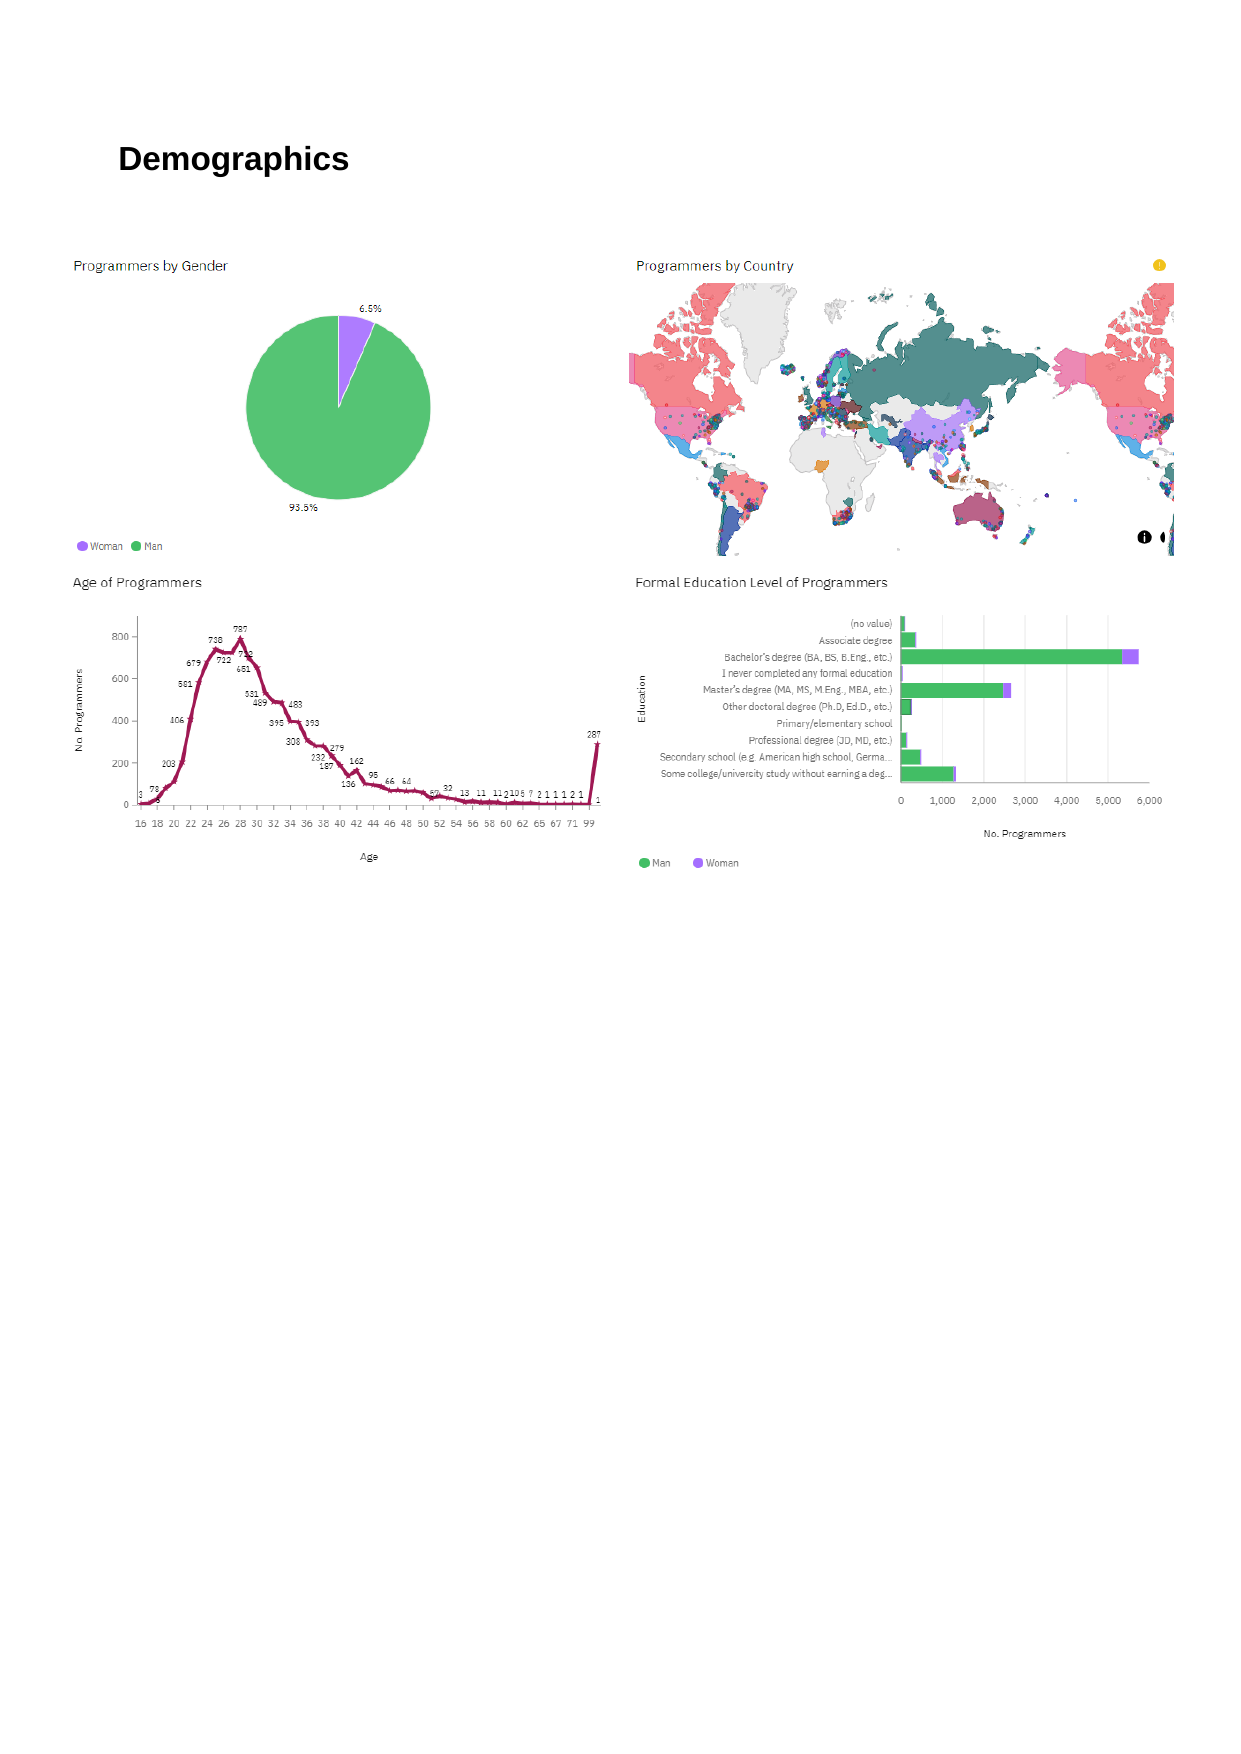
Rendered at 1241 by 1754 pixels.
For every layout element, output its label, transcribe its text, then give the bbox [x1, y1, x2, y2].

subtitle Demographics [118, 139, 1122, 177]
picture [59, 248, 1182, 874]
